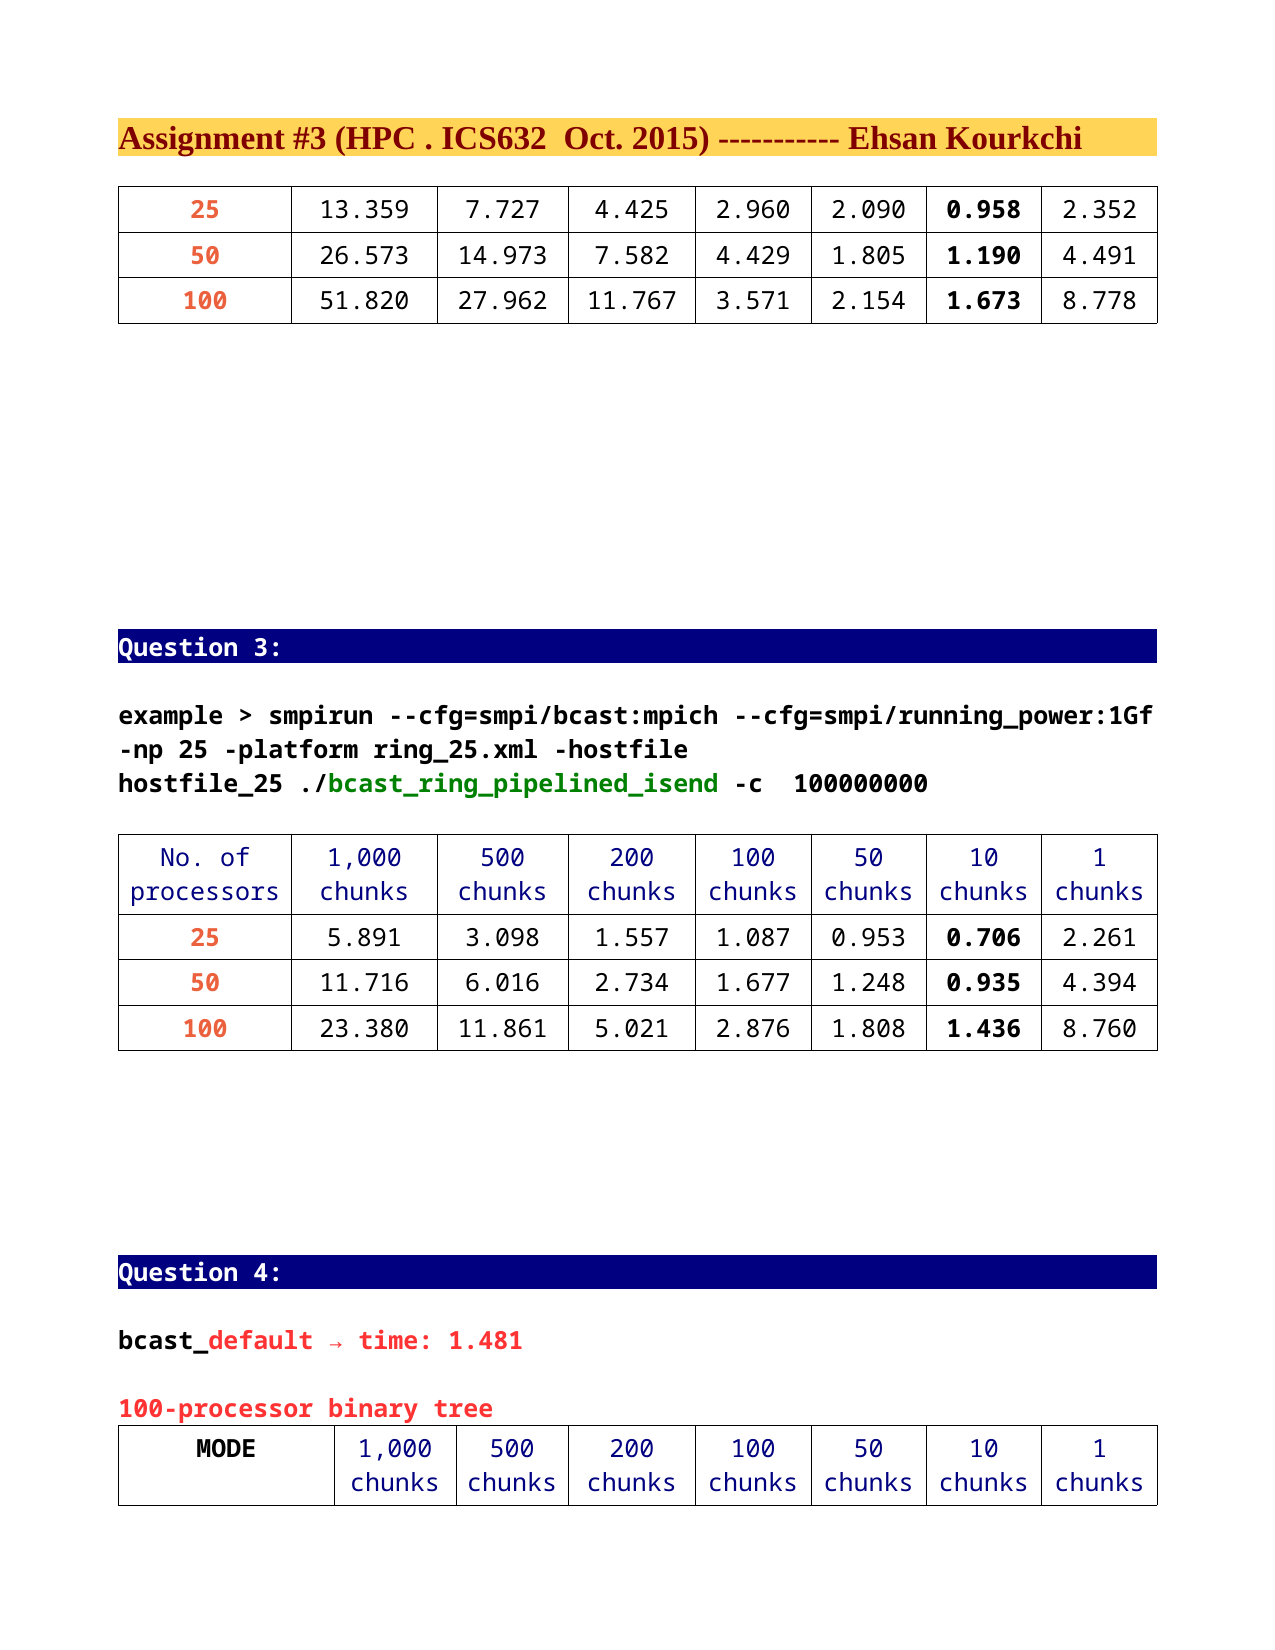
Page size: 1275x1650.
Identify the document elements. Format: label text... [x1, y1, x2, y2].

table_cell 2.960 [696, 187, 811, 232]
table_cell 1.087 [696, 915, 811, 959]
table_cell 0.953 [812, 915, 926, 959]
table_cell 1.808 [812, 1006, 926, 1050]
table_cell 50 [119, 960, 291, 1005]
table_cell 1.677 [696, 960, 811, 1005]
table_cell 26.573 [292, 233, 437, 277]
table_header 1,000 chunks [335, 1426, 456, 1505]
table_cell 23.380 [292, 1006, 437, 1050]
table_cell 50 [119, 233, 291, 277]
table_header 100 chunks [696, 1426, 811, 1505]
text Question 3: [118, 629, 1157, 663]
table_cell 5.891 [292, 915, 437, 959]
table_cell 100 [119, 1006, 291, 1050]
table_cell 0.958 [927, 187, 1041, 232]
table_cell 7.582 [569, 233, 695, 277]
table_header 10 chunks [927, 1426, 1041, 1505]
text bcast_default → time: 1.481 [118, 1323, 1157, 1357]
table_cell 1.436 [927, 1006, 1041, 1050]
table_header 50 chunks [812, 1426, 926, 1505]
table_cell 11.767 [569, 278, 695, 323]
table_header 200 chunks [569, 1426, 695, 1505]
table_header 1 chunks [1042, 1426, 1157, 1505]
table_cell 7.727 [438, 187, 568, 232]
table_cell 1.248 [812, 960, 926, 1005]
text Question 4: [118, 1255, 1157, 1289]
table_cell 1.557 [569, 915, 695, 959]
table_header 50 chunks [812, 835, 926, 913]
table_cell 51.820 [292, 278, 437, 323]
table_cell 3.098 [438, 915, 568, 959]
table_cell 4.425 [569, 187, 695, 232]
table_cell 6.016 [438, 960, 568, 1005]
table_cell 3.571 [696, 278, 811, 323]
table_header 500 chunks [438, 835, 568, 913]
table_header 1 chunks [1042, 835, 1157, 913]
table_header 100 chunks [696, 835, 811, 913]
table_cell 2.090 [812, 187, 926, 232]
table_cell 5.021 [569, 1006, 695, 1050]
table_cell 0.706 [927, 915, 1041, 959]
table_cell 2.876 [696, 1006, 811, 1050]
table_cell 2.352 [1042, 187, 1157, 232]
table_cell 1.190 [927, 233, 1041, 277]
table_cell 25 [119, 915, 291, 959]
table_cell 11.716 [292, 960, 437, 1005]
text example > smpirun --cfg=smpi/bcast:mpich --cfg=smpi/running_power:1Gf -np 25 -platform ring_25.xml -hostfile hostfile_25 ./bcast_ring_pipelined_isend -c 100000000 [118, 698, 1157, 800]
table_cell 100 [119, 278, 291, 323]
table_cell 0.935 [927, 960, 1041, 1005]
table_cell 2.154 [812, 278, 926, 323]
table_cell 1.805 [812, 233, 926, 277]
table_cell 27.962 [438, 278, 568, 323]
table_cell 8.760 [1042, 1006, 1157, 1050]
table_cell 13.359 [292, 187, 437, 232]
table_header No. of processors [119, 835, 291, 913]
table_cell 4.429 [696, 233, 811, 277]
table_cell 25 [119, 187, 291, 232]
table_cell 11.861 [438, 1006, 568, 1050]
table_cell 14.973 [438, 233, 568, 277]
table_header 200 chunks [569, 835, 695, 913]
table_cell 2.261 [1042, 915, 1157, 959]
text 100-processor binary tree [118, 1391, 1157, 1425]
table_header 1,000 chunks [292, 835, 437, 913]
table_cell 1.673 [927, 278, 1041, 323]
table_header 500 chunks [457, 1426, 568, 1505]
table_header 10 chunks [927, 835, 1041, 913]
table_cell 8.778 [1042, 278, 1157, 323]
table_header MODE [119, 1426, 334, 1505]
table_cell 2.734 [569, 960, 695, 1005]
table_cell 4.491 [1042, 233, 1157, 277]
table_cell 4.394 [1042, 960, 1157, 1005]
